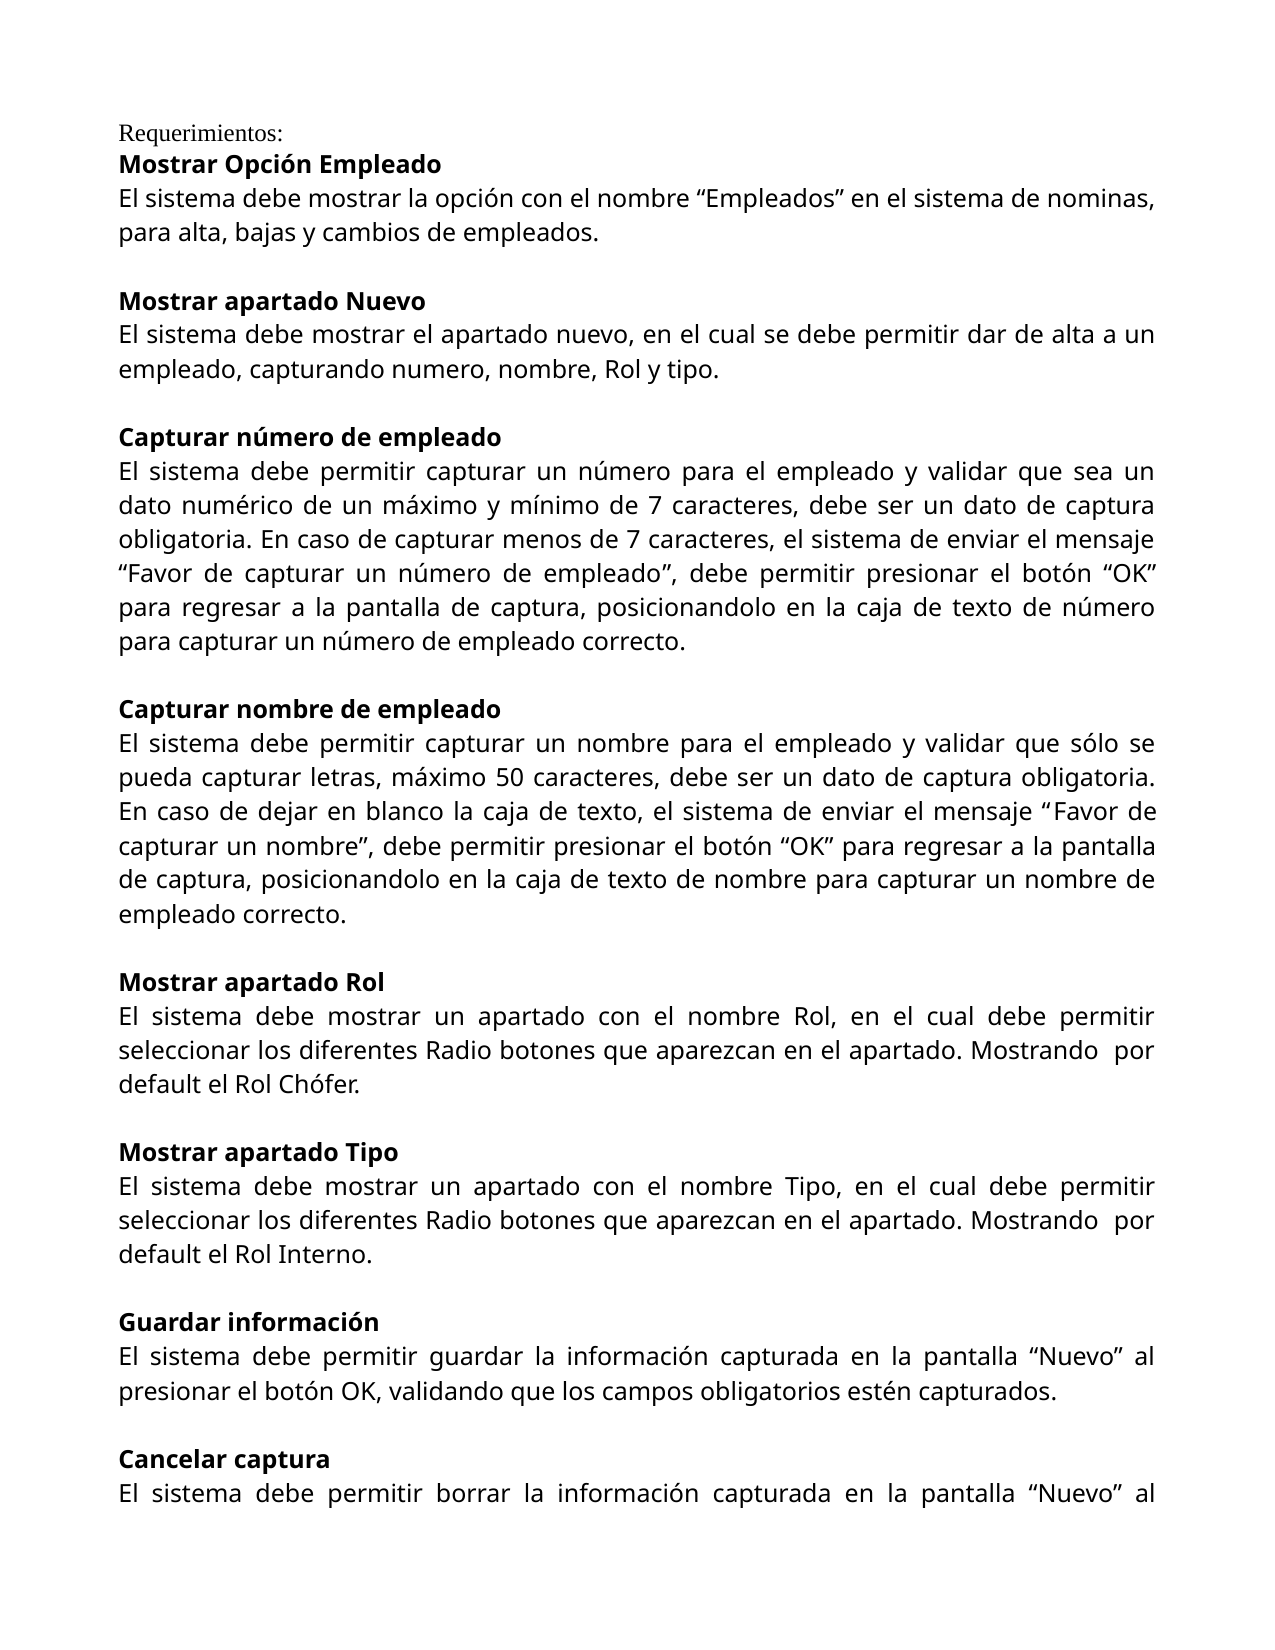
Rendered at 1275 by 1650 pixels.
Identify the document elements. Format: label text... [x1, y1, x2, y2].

text Cancelar captura [118, 1441, 1157, 1475]
text Mostrar Opción Empleado [118, 147, 1157, 181]
text El sistema debe mostrar la opción con el nombre “Empleados” en el sistema de nominas, para alta, bajas y cambios de empleados. [118, 181, 1157, 249]
text El sistema debe permitir guardar la información capturada en la pantalla “Nuevo” al presionar el botón OK, validando que los campos obligatorios estén capturados. [118, 1339, 1157, 1407]
text Capturar número de empleado [118, 419, 1157, 453]
text El sistema debe mostrar un apartado con el nombre Rol, en el cual debe permitir seleccionar los diferentes Radio botones que aparezcan en el apartado. Mostrando por default el Rol Chófer. [118, 998, 1157, 1101]
text El sistema debe permitir capturar un número para el empleado y validar que sea un dato numérico de un máximo y mínimo de 7 caracteres, debe ser un dato de captura obligatoria. En caso de capturar menos de 7 caracteres, el sistema de enviar el mensaje “Favor de capturar un número de empleado”, debe permitir presionar el botón “OK” para regresar a la pantalla de captura, posicionandolo en la caja de texto de número para capturar un número de empleado correcto. [118, 453, 1157, 658]
text Mostrar apartado Rol [118, 964, 1157, 998]
text Mostrar apartado Tipo [118, 1135, 1157, 1169]
text El sistema debe mostrar el apartado nuevo, en el cual se debe permitir dar de alta a un empleado, capturando numero, nombre, Rol y tipo. [118, 317, 1157, 385]
text El sistema debe mostrar un apartado con el nombre Tipo, en el cual debe permitir seleccionar los diferentes Radio botones que aparezcan en el apartado. Mostrando por default el Rol Interno. [118, 1169, 1157, 1271]
text Guardar información [118, 1305, 1157, 1339]
text El sistema debe permitir borrar la información capturada en la pantalla “Nuevo” al [118, 1475, 1157, 1509]
text Capturar nombre de empleado [118, 692, 1157, 726]
text Requerimientos: [118, 118, 1157, 147]
text El sistema debe permitir capturar un nombre para el empleado y validar que sólo se pueda capturar letras, máximo 50 caracteres, debe ser un dato de captura obligatoria. En caso de dejar en blanco la caja de texto, el sistema de enviar el mensaje “Favor de capturar un nombre”, debe permitir presionar el botón “OK” para regresar a la pantalla de captura, posicionandolo en la caja de texto de nombre para capturar un nombre de empleado correcto. [118, 726, 1157, 930]
text Mostrar apartado Nuevo [118, 283, 1157, 317]
